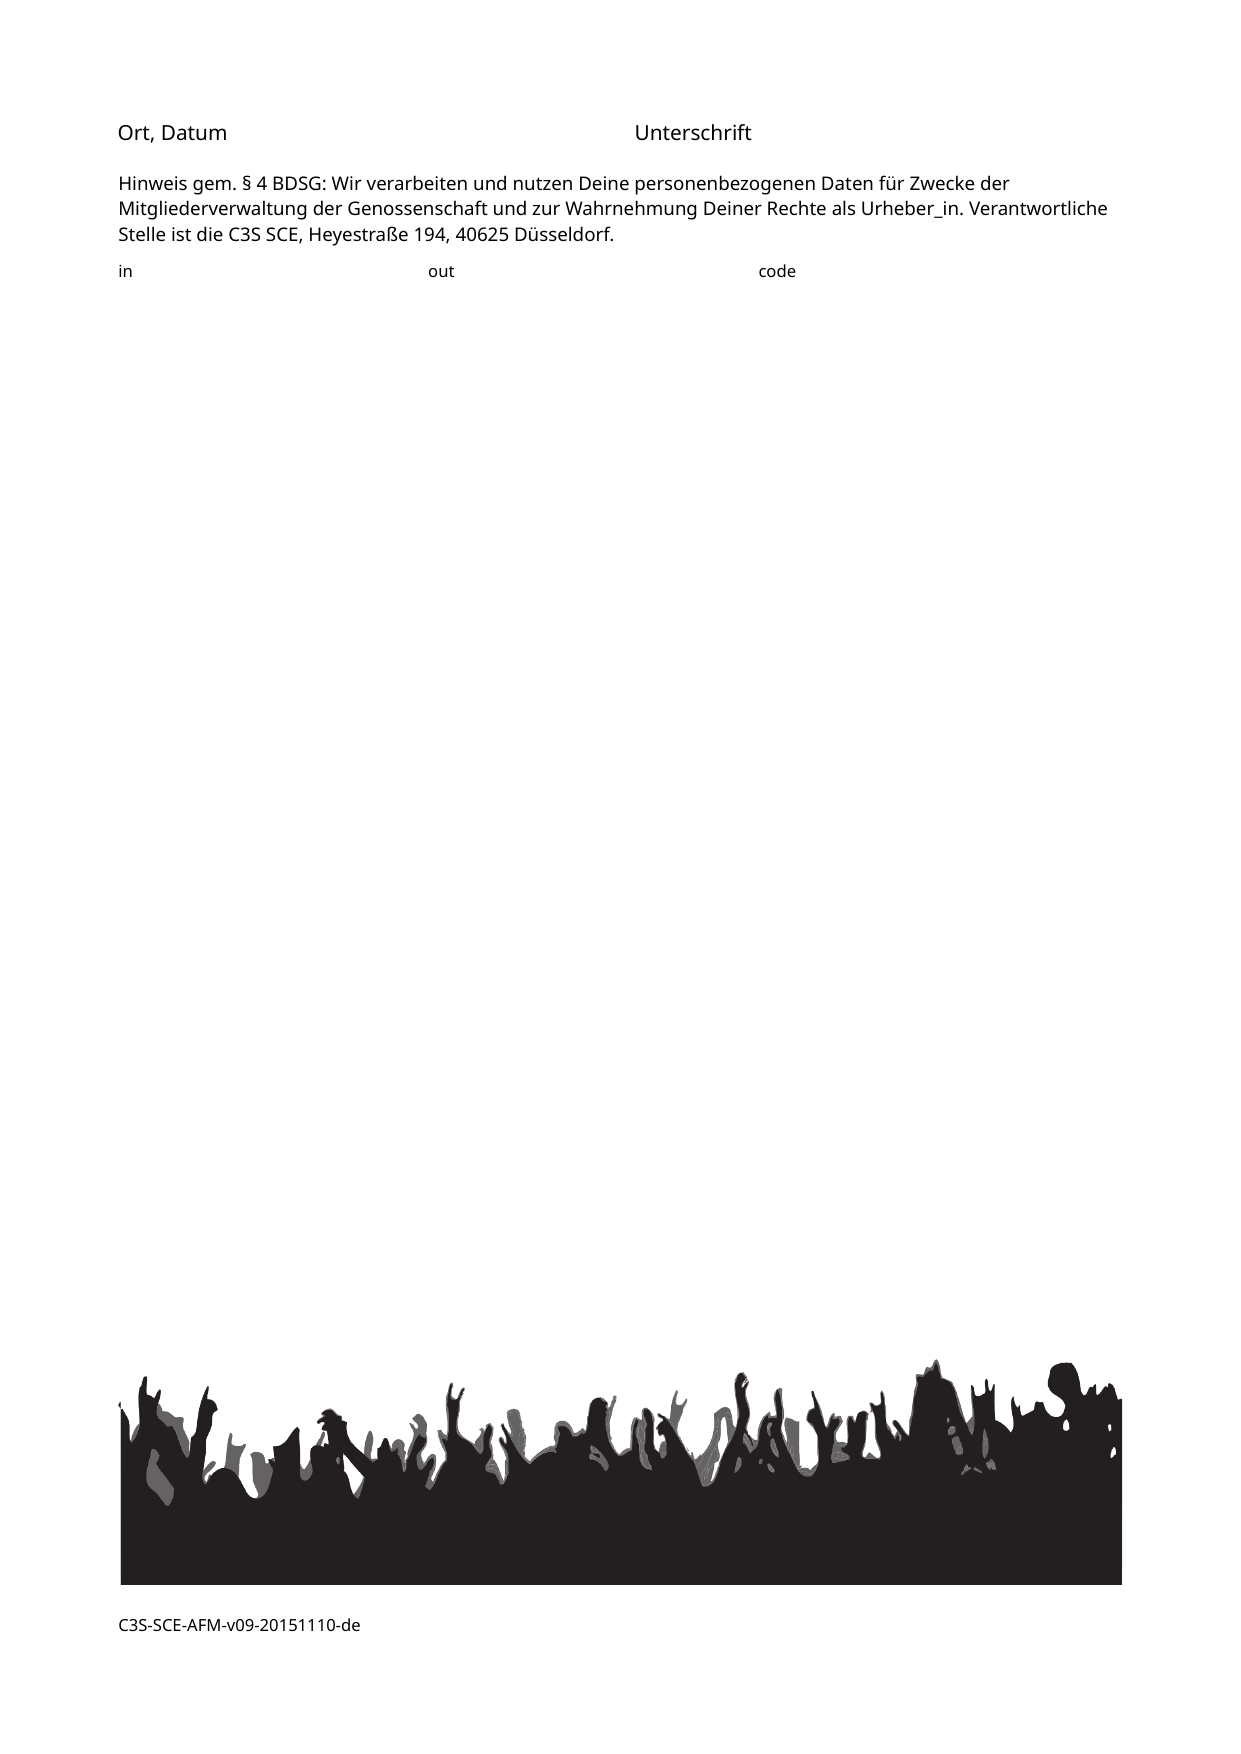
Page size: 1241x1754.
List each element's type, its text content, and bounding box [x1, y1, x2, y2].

table_header [603, 118, 634, 147]
text Hinweis gem. § 4 BDSG: Wir verarbeiten und nutzen Deine personenbezogenen Daten für Zwecke der Mitgliederverwaltung der Genossenschaft und zur Wahrnehmung Deiner Rechte als Urheber_in. Verantwortliche Stelle ist die C3S SCE, Heyestraße 194, 40625 Düsseldorf. [118, 170, 1122, 247]
table_header Unterschrift [634, 118, 1123, 147]
text in [118, 259, 141, 286]
picture [118, 1359, 1123, 1585]
text out [415, 259, 459, 286]
table_header Ort, Datum [117, 118, 603, 147]
text [1087, 259, 1122, 286]
text code [732, 259, 813, 286]
